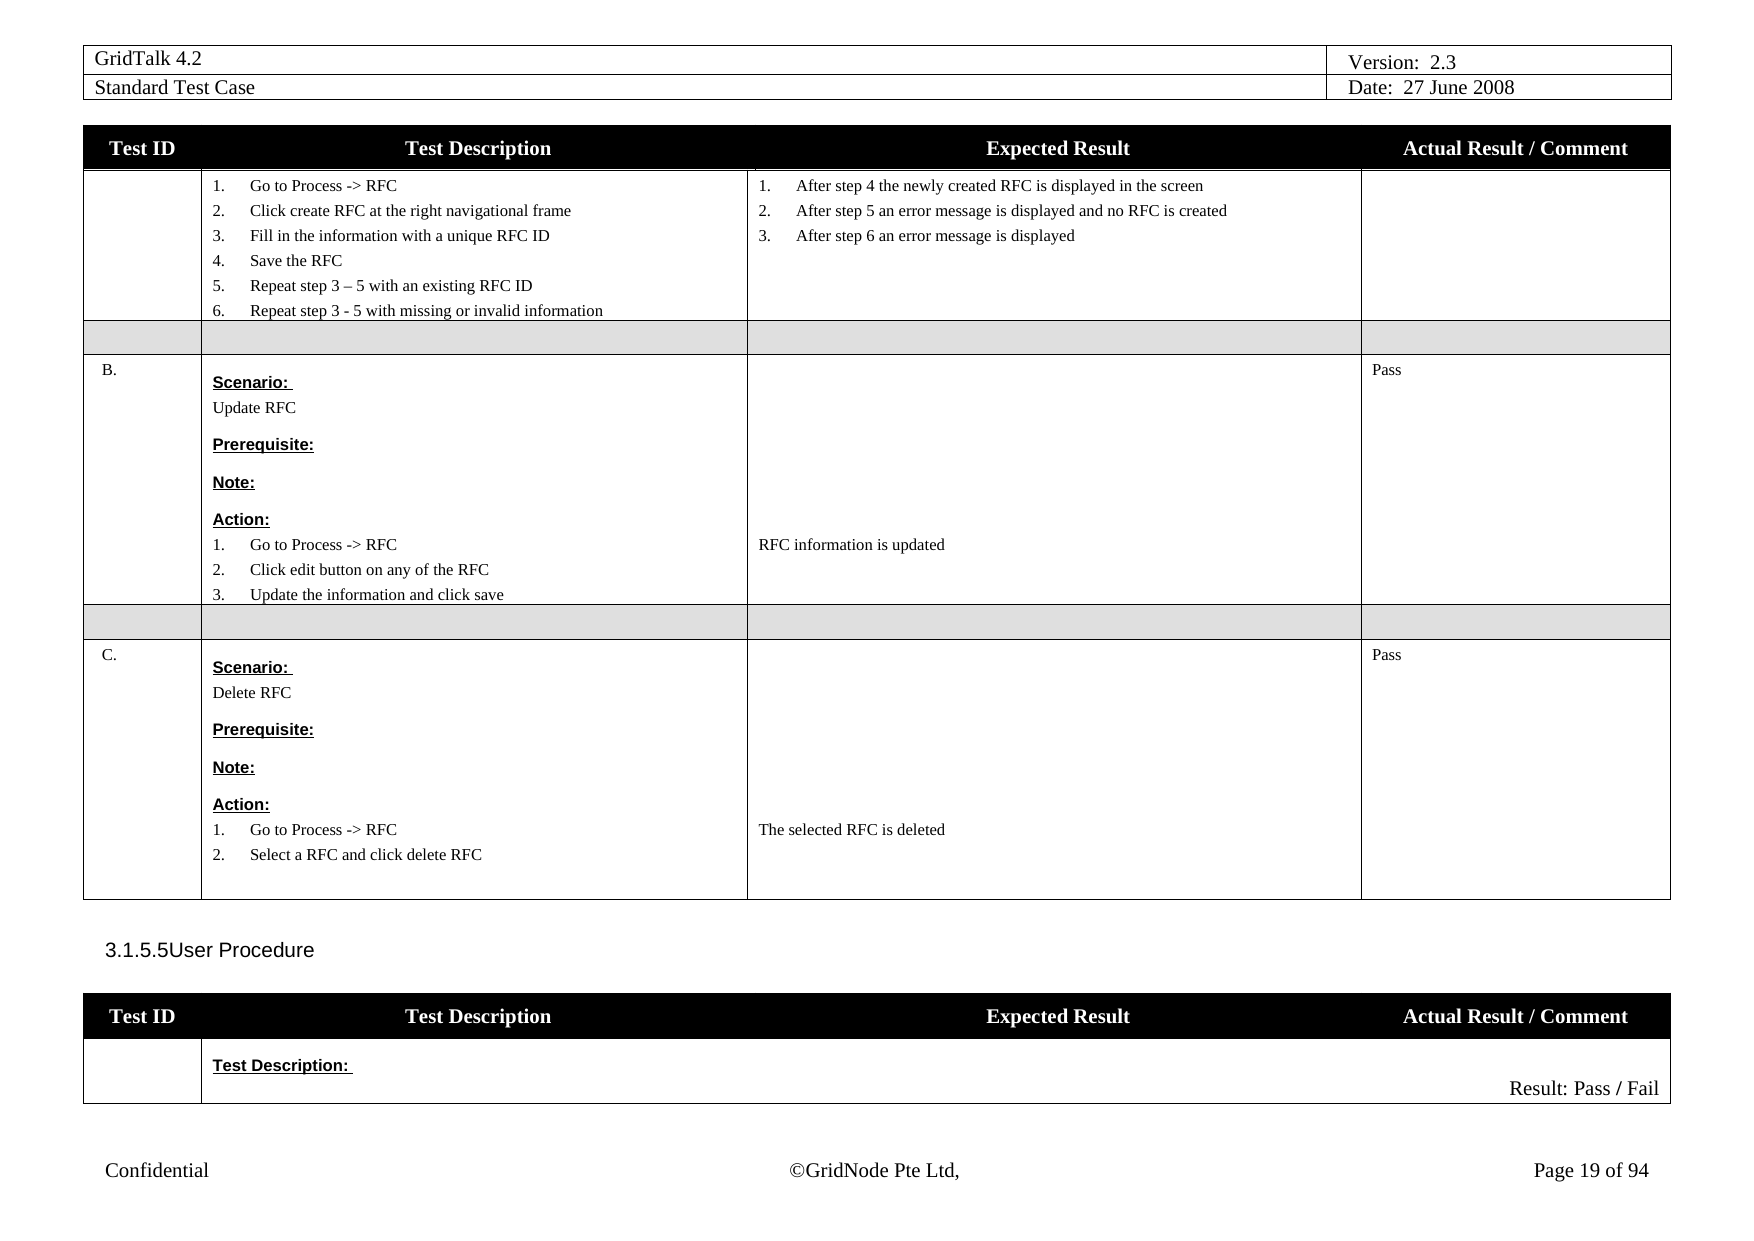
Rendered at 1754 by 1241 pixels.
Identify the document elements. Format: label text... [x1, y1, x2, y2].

table_cell [84, 1039, 201, 1103]
table_cell [748, 321, 1361, 354]
table_cell Go to Process -> RFC Click edit button on any of the RFC Update the information and click save [202, 529, 747, 604]
table_cell [1362, 864, 1670, 899]
table_cell [1362, 321, 1670, 354]
subtitle User Procedure [105, 936, 1649, 961]
table_cell Scenario: Delete RFC Prerequisite: Note: Action: [202, 640, 747, 814]
table_cell [1362, 605, 1670, 639]
table_cell [748, 640, 1361, 814]
table_cell After step 4 the newly created RFC is displayed in the screen After step 5 an error message is displayed and no RFC is created After step 6 an error message is displayed [748, 171, 1361, 319]
table_header Actual Result / Comment [1362, 993, 1670, 1038]
table_cell [748, 605, 1361, 639]
table_header Test Description [202, 993, 755, 1038]
table_header Expected Result [756, 125, 1361, 169]
table_cell [84, 321, 201, 354]
table_cell Scenario: Update RFC Prerequisite: Note: Action: [202, 355, 747, 529]
table_cell [84, 605, 201, 639]
table_cell [84, 529, 201, 604]
table_cell Go to Process -> RFC Select a RFC and click delete RFC [202, 814, 747, 864]
table_header Test Description [202, 125, 755, 169]
table_cell Go to Process -> RFC Click create RFC at the right navigational frame Fill in the information with a unique RFC ID Save the RFC Repeat step 3 – 5 with an existing RFC ID Repeat step 3 - 5 with missing or invalid information [202, 171, 747, 319]
table_header Test ID [84, 993, 201, 1038]
table_cell [84, 864, 201, 899]
table_cell [84, 171, 201, 319]
table_header Test ID [84, 125, 201, 169]
table_cell [202, 864, 747, 899]
table_cell Pass [1362, 355, 1670, 529]
table_cell [84, 355, 201, 529]
table_cell [84, 640, 201, 814]
table_header Expected Result [756, 993, 1361, 1038]
table_cell [748, 864, 1361, 899]
table_header Actual Result / Comment [1362, 125, 1670, 169]
table_cell Test Description: Result: Pass / Fail [202, 1039, 1670, 1103]
table_cell Pass [1362, 640, 1670, 814]
table_cell [1362, 171, 1670, 319]
table_cell [1362, 814, 1670, 864]
table_cell [84, 814, 201, 864]
table_cell The selected RFC is deleted [748, 814, 1361, 864]
table_cell [748, 355, 1361, 529]
table_cell RFC information is updated [748, 529, 1361, 604]
table_cell [1362, 529, 1670, 604]
table_cell [202, 605, 747, 639]
table_cell [202, 321, 747, 354]
